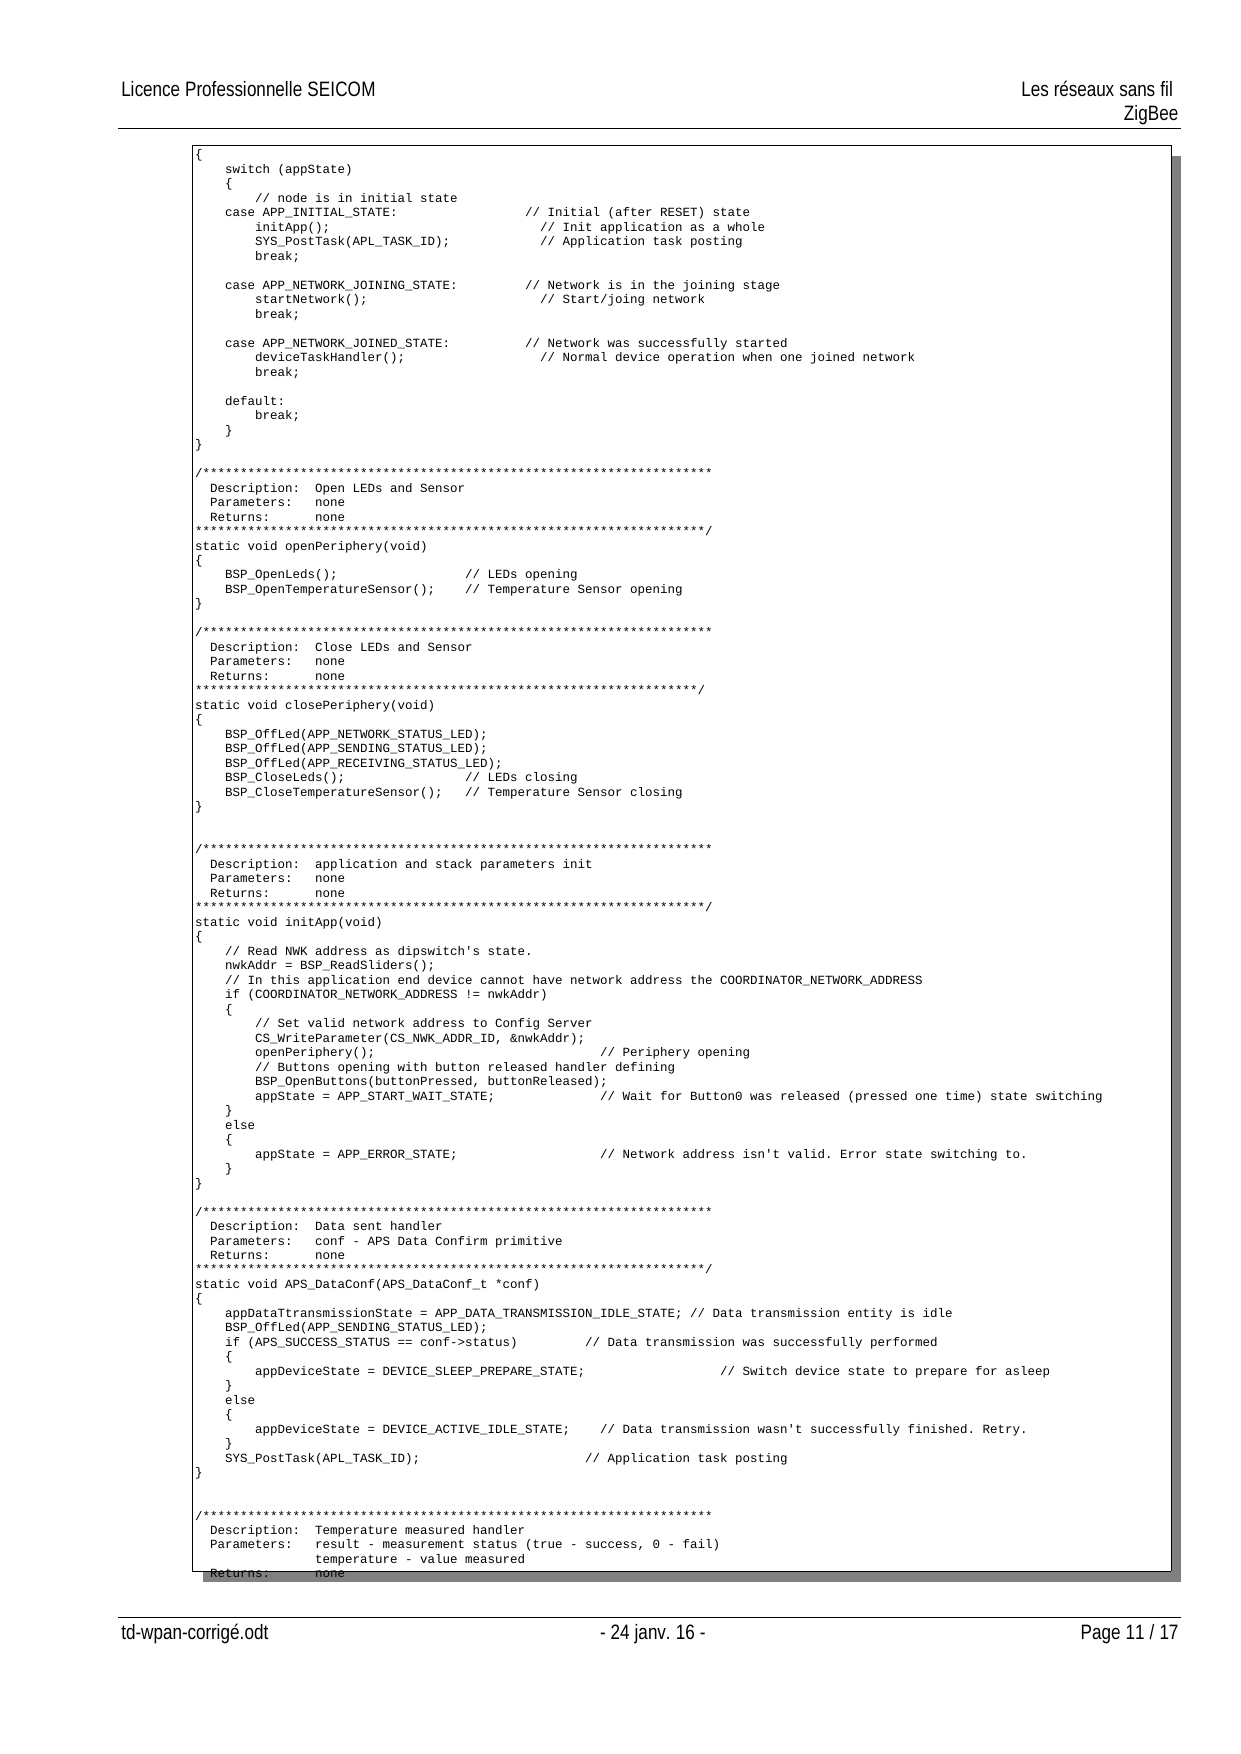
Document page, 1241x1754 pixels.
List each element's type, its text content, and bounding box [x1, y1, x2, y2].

text { [193, 1289, 1171, 1304]
text if (APS_SUCCESS_STATUS == conf->status) // Data transmission was successfully performed [193, 1333, 1171, 1347]
text Returns: none [193, 884, 1171, 898]
text Returns: none [193, 1564, 1171, 1571]
text } [193, 1434, 1171, 1448]
text Description: Data sent handler [193, 1217, 1171, 1231]
text } [193, 1173, 1171, 1191]
text { [193, 1000, 1171, 1014]
text BSP_CloseTemperatureSensor(); // Temperature Sensor closing [193, 782, 1171, 797]
text /******************************************************************** [193, 464, 1171, 478]
text case APP_NETWORK_JOINED_STATE: // Network was successfully started [193, 334, 1171, 348]
text } [193, 1159, 1171, 1173]
text } [193, 1101, 1171, 1116]
text case APP_INITIAL_STATE: // Initial (after RESET) state [193, 203, 1171, 218]
text } [193, 1463, 1171, 1481]
text static void initApp(void) [193, 913, 1171, 927]
text ********************************************************************/ [193, 898, 1171, 913]
text BSP_OpenButtons(buttonPressed, buttonReleased); [193, 1072, 1171, 1087]
text else [193, 1116, 1171, 1130]
text break; [193, 406, 1171, 421]
text Parameters: none [193, 493, 1171, 507]
text // Set valid network address to Config Server [193, 1014, 1171, 1029]
text break; [193, 305, 1171, 322]
text // Read NWK address as dipswitch's state. [193, 942, 1171, 956]
text BSP_OffLed(APP_RECEIVING_STATUS_LED); [193, 753, 1171, 768]
text } [193, 421, 1171, 435]
text appDataTtransmissionState = APP_DATA_TRANSMISSION_IDLE_STATE; // Data transmission entity is idle [193, 1304, 1171, 1318]
text /******************************************************************** [193, 1202, 1171, 1217]
text Parameters: conf - APS Data Confirm primitive [193, 1231, 1171, 1246]
text // In this application end device cannot have network address the COORDINATOR_NETWORK_ADDRESS [193, 971, 1171, 985]
text Returns: none [193, 667, 1171, 681]
text { [193, 1347, 1171, 1362]
text { [193, 710, 1171, 724]
text BSP_CloseLeds(); // LEDs closing [193, 768, 1171, 782]
text { [193, 146, 1171, 160]
text switch (appState) [193, 160, 1171, 174]
text Description: Temperature measured handler [193, 1521, 1171, 1535]
text Description: Close LEDs and Sensor [193, 638, 1171, 652]
text /******************************************************************** [193, 840, 1171, 855]
text Parameters: none [193, 869, 1171, 884]
text openPeriphery(); // Periphery opening [193, 1043, 1171, 1058]
text SYS_PostTask(APL_TASK_ID); // Application task posting [193, 232, 1171, 247]
text SYS_PostTask(APL_TASK_ID); // Application task posting [193, 1448, 1171, 1463]
text nwkAddr = BSP_ReadSliders(); [193, 956, 1171, 971]
text case APP_NETWORK_JOINING_STATE: // Network is in the joining stage [193, 276, 1171, 290]
text ********************************************************************/ [193, 522, 1171, 536]
text *******************************************************************/ [193, 681, 1171, 696]
text appState = APP_START_WAIT_STATE; // Wait for Button0 was released (pressed one time) state switching [193, 1087, 1171, 1101]
text else [193, 1391, 1171, 1405]
text appDeviceState = DEVICE_ACTIVE_IDLE_STATE; // Data transmission wasn't successfully finished. Retry. [193, 1419, 1171, 1434]
text startNetwork(); // Start/joing network [193, 290, 1171, 305]
text /******************************************************************** [193, 1506, 1171, 1521]
text { [193, 927, 1171, 942]
text appState = APP_ERROR_STATE; // Network address isn't valid. Error state switching to. [193, 1144, 1171, 1159]
text static void closePeriphery(void) [193, 696, 1171, 710]
text { [193, 174, 1171, 189]
text } [193, 594, 1171, 612]
text { [193, 1130, 1171, 1144]
text initApp(); // Init application as a whole [193, 218, 1171, 232]
text } [193, 797, 1171, 814]
text default: [193, 392, 1171, 406]
text Returns: none [193, 507, 1171, 522]
text { [193, 551, 1171, 565]
text BSP_OpenTemperatureSensor(); // Temperature Sensor opening [193, 580, 1171, 594]
text // Buttons opening with button released handler defining [193, 1058, 1171, 1072]
text { [193, 1405, 1171, 1419]
text } [193, 435, 1171, 452]
text appDeviceState = DEVICE_SLEEP_PREPARE_STATE; // Switch device state to prepare for asleep [193, 1362, 1171, 1376]
text BSP_OffLed(APP_SENDING_STATUS_LED); [193, 739, 1171, 753]
text /******************************************************************** [193, 623, 1171, 638]
text break; [193, 363, 1171, 380]
text BSP_OffLed(APP_NETWORK_STATUS_LED); [193, 724, 1171, 739]
text BSP_OffLed(APP_SENDING_STATUS_LED); [193, 1318, 1171, 1333]
text break; [193, 247, 1171, 264]
text static void openPeriphery(void) [193, 536, 1171, 551]
text temperature - value measured [193, 1550, 1171, 1564]
text deviceTaskHandler(); // Normal device operation when one joined network [193, 348, 1171, 363]
text CS_WriteParameter(CS_NWK_ADDR_ID, &nwkAddr); [193, 1029, 1171, 1043]
text Parameters: result - measurement status (true - success, 0 - fail) [193, 1535, 1171, 1550]
text ********************************************************************/ [193, 1260, 1171, 1275]
text Description: application and stack parameters init [193, 855, 1171, 869]
text Parameters: none [193, 652, 1171, 667]
text Returns: none [193, 1246, 1171, 1260]
text Description: Open LEDs and Sensor [193, 478, 1171, 493]
text BSP_OpenLeds(); // LEDs opening [193, 565, 1171, 580]
text } [193, 1376, 1171, 1391]
text // node is in initial state [193, 189, 1171, 203]
text static void APS_DataConf(APS_DataConf_t *conf) [193, 1275, 1171, 1289]
text if (COORDINATOR_NETWORK_ADDRESS != nwkAddr) [193, 985, 1171, 1000]
